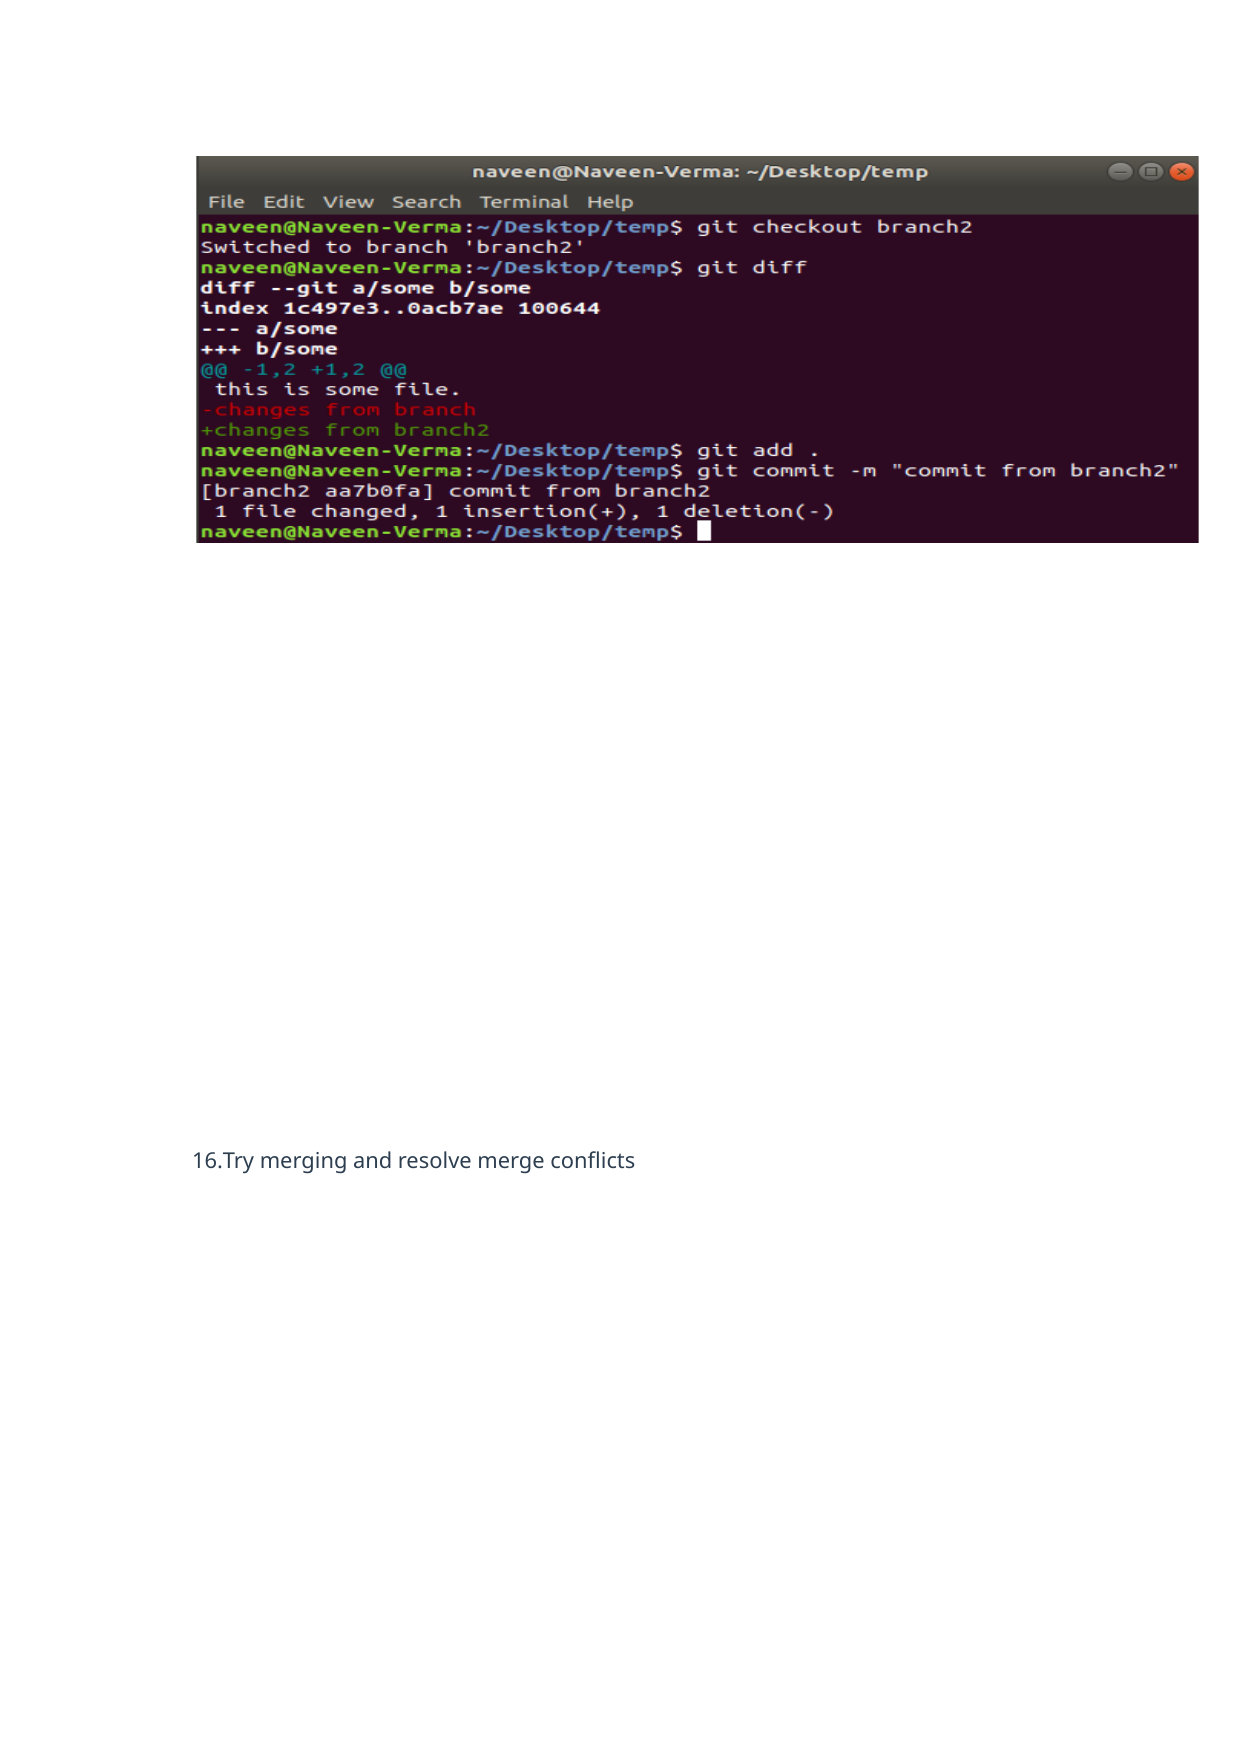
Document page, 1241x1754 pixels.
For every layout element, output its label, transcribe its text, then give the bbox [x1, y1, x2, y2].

picture [196, 156, 1199, 543]
list Try merging and resolve merge conflicts [118, 1145, 1122, 1174]
